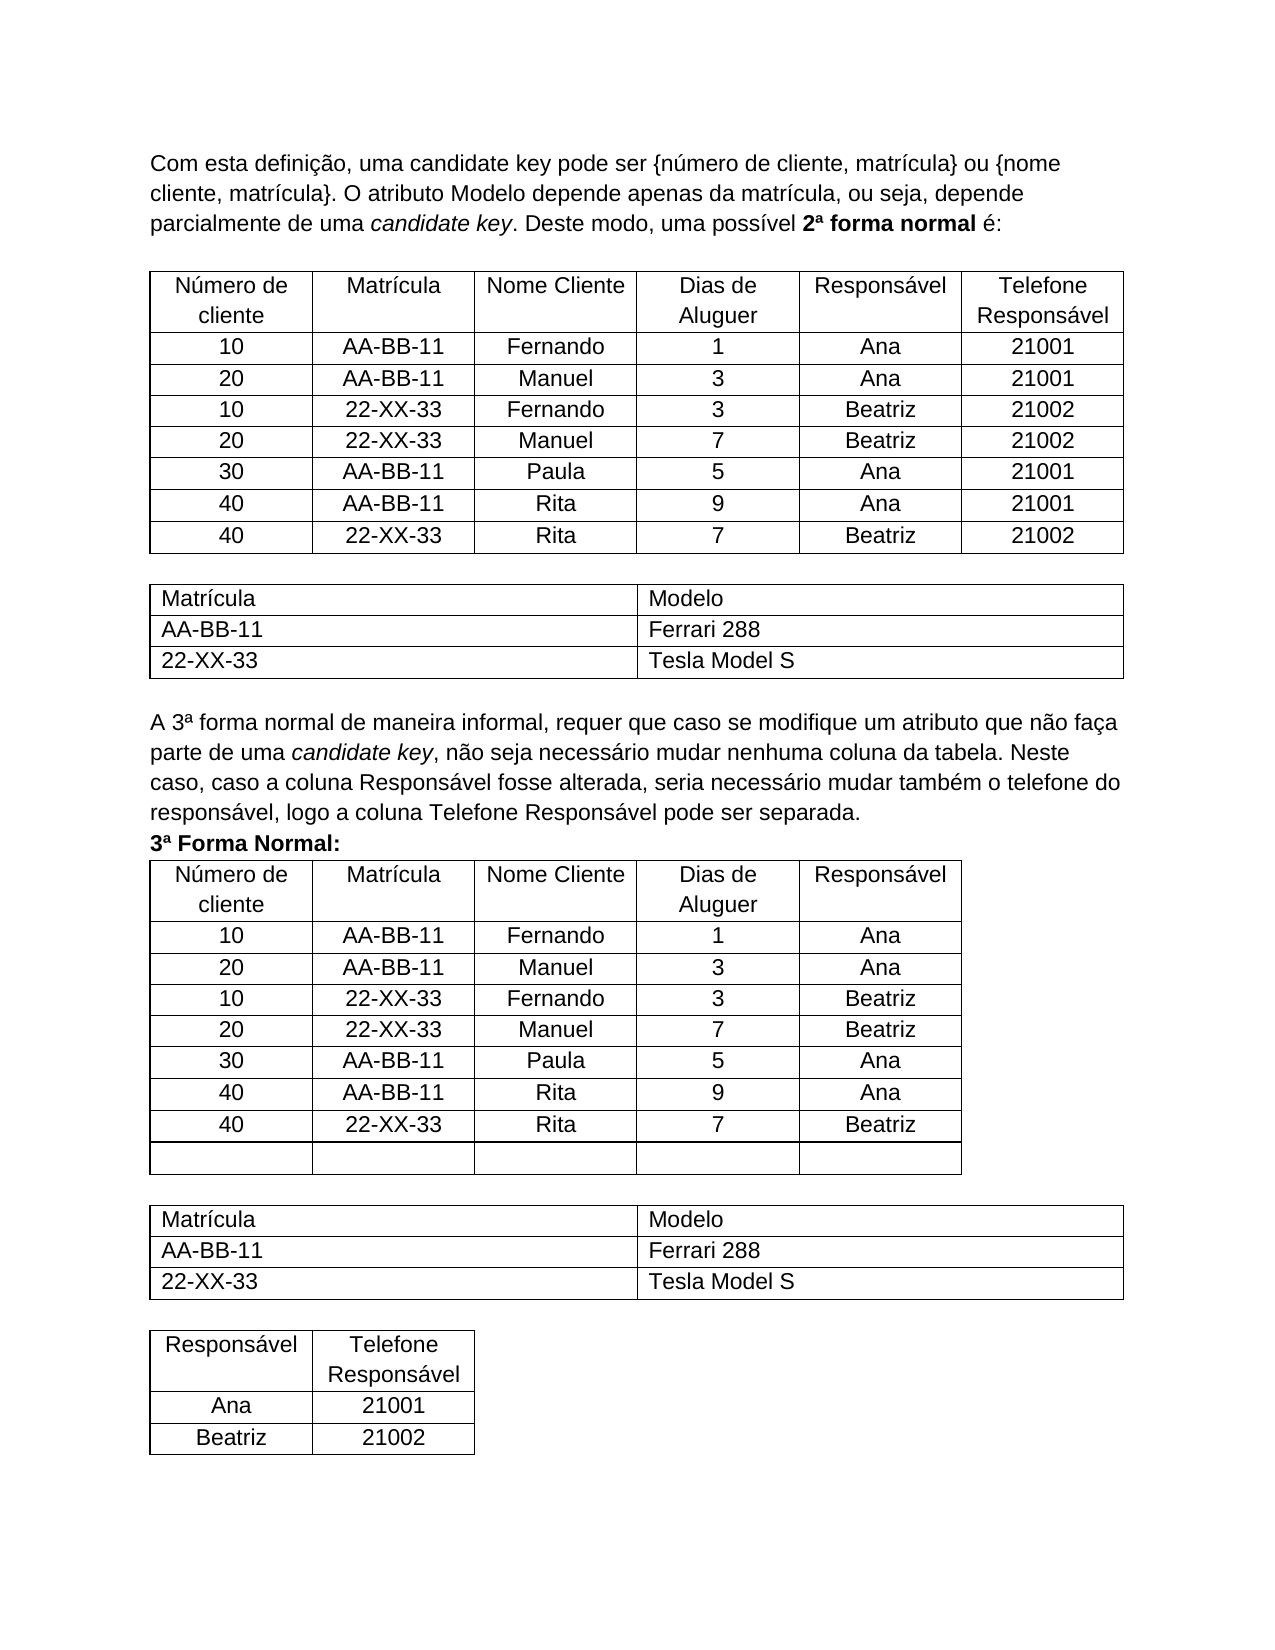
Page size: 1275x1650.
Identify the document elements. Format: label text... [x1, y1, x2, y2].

table_cell Paula [475, 458, 636, 488]
table_header Responsável [800, 861, 961, 921]
table_cell AA-BB-11 [313, 1079, 474, 1109]
table_cell 5 [637, 458, 799, 488]
table_header Telefone Responsável [962, 272, 1123, 332]
table_cell Ana [800, 922, 961, 952]
table_cell 30 [151, 458, 312, 488]
table_header Responsável [800, 272, 961, 332]
table_cell 7 [637, 1016, 799, 1046]
table_cell 20 [151, 365, 312, 395]
table_header Nome Cliente [475, 861, 636, 921]
table_cell 7 [637, 522, 799, 552]
table_cell 7 [637, 1111, 799, 1141]
table_cell Ana [800, 490, 961, 521]
table_cell Fernando [475, 333, 636, 363]
table_cell Manuel [475, 954, 636, 984]
table_cell AA-BB-11 [313, 458, 474, 488]
table_cell AA-BB-11 [313, 1047, 474, 1077]
table_cell 22-XX-33 [151, 647, 637, 677]
table_cell Ana [800, 954, 961, 984]
table_cell 3 [637, 954, 799, 984]
table_header Modelo [638, 585, 1123, 615]
table_cell 10 [151, 333, 312, 363]
table_cell 1 [637, 922, 799, 952]
table_cell Manuel [475, 1016, 636, 1046]
table_cell Fernando [475, 396, 636, 426]
table_header Nome Cliente [475, 272, 636, 332]
table_header Matrícula [313, 272, 474, 332]
table_cell Rita [475, 522, 636, 552]
table_cell 40 [151, 490, 312, 521]
table_cell 1 [637, 333, 799, 363]
table_cell 40 [151, 522, 312, 552]
table_cell 40 [151, 1079, 312, 1109]
table_cell 21002 [962, 396, 1123, 426]
table_cell 21001 [962, 365, 1123, 395]
text 3ª Forma Normal: [150, 829, 1125, 856]
table_cell AA-BB-11 [313, 365, 474, 395]
table_cell Ana [800, 458, 961, 488]
text Com esta definição, uma candidate key pode ser {número de cliente, matrícula} ou {nome cliente, matrícula}. O atributo Modelo depende apenas da matrícula, ou seja, depende parcialmente de uma candidate key. Deste modo, uma possível 2ª forma normal é: [150, 150, 1125, 237]
table_cell Beatriz [800, 1016, 961, 1046]
table_header Matrícula [151, 585, 637, 615]
table_cell 20 [151, 954, 312, 984]
table_cell 30 [151, 1047, 312, 1077]
table_header Dias de Aluguer [637, 272, 799, 332]
table_cell 22-XX-33 [313, 985, 474, 1015]
table_cell Fernando [475, 922, 636, 952]
table_cell Ana [800, 1047, 961, 1077]
table_cell Rita [475, 1111, 636, 1141]
table_cell 3 [637, 396, 799, 426]
table_cell AA-BB-11 [313, 490, 474, 521]
table_cell Beatriz [800, 1111, 961, 1141]
table_cell Paula [475, 1047, 636, 1077]
table_cell 21001 [962, 458, 1123, 488]
table_cell 22-XX-33 [313, 427, 474, 457]
table_cell AA-BB-11 [313, 333, 474, 363]
table_cell Beatriz [800, 522, 961, 552]
table_cell 20 [151, 1016, 312, 1046]
table_header Modelo [638, 1206, 1123, 1236]
table_cell 3 [637, 365, 799, 395]
table_cell 21001 [962, 490, 1123, 521]
table_cell 22-XX-33 [313, 1016, 474, 1046]
table_cell Fernando [475, 985, 636, 1015]
table_cell [475, 1143, 636, 1173]
table_header Matrícula [151, 1206, 637, 1236]
table_cell Ferrari 288 [638, 1237, 1123, 1267]
table_cell 7 [637, 427, 799, 457]
table_cell AA-BB-11 [313, 922, 474, 952]
table_cell 10 [151, 985, 312, 1015]
table_header Matrícula [313, 861, 474, 921]
table_header Responsável [151, 1331, 312, 1391]
table_cell Rita [475, 490, 636, 521]
table_cell Manuel [475, 427, 636, 457]
table_cell 10 [151, 396, 312, 426]
table_cell Ana [800, 333, 961, 363]
table_cell 21001 [962, 333, 1123, 363]
table_cell 22-XX-33 [313, 396, 474, 426]
table_cell 22-XX-33 [313, 522, 474, 552]
table_header Número de cliente [151, 861, 312, 921]
table_cell Rita [475, 1079, 636, 1109]
table_cell [151, 1143, 312, 1173]
table_cell AA-BB-11 [313, 954, 474, 984]
table_cell [637, 1143, 799, 1173]
table_header Dias de Aluguer [637, 861, 799, 921]
table_cell Tesla Model S [638, 1268, 1123, 1298]
table_cell 9 [637, 1079, 799, 1109]
table_cell Beatriz [800, 396, 961, 426]
table_header Número de cliente [151, 272, 312, 332]
table_cell 22-XX-33 [151, 1268, 637, 1298]
table_cell AA-BB-11 [151, 616, 637, 646]
table_cell 40 [151, 1111, 312, 1141]
table_cell AA-BB-11 [151, 1237, 637, 1267]
table_cell 22-XX-33 [313, 1111, 474, 1141]
table_header Telefone Responsável [313, 1331, 474, 1391]
text A 3ª forma normal de maneira informal, requer que caso se modifique um atributo que não faça parte de uma candidate key, não seja necessário mudar nenhuma coluna da tabela. Neste caso, caso a coluna Responsável fosse alterada, seria necessário mudar também o telefone do responsável, logo a coluna Telefone Responsável pode ser separada. [150, 709, 1125, 826]
table_cell 21001 [313, 1392, 474, 1422]
table_cell [313, 1143, 474, 1173]
table_cell [800, 1143, 961, 1173]
table_cell 21002 [962, 522, 1123, 552]
table_cell Ana [151, 1392, 312, 1422]
table_cell Ana [800, 365, 961, 395]
table_cell 21002 [962, 427, 1123, 457]
table_cell 21002 [313, 1424, 474, 1454]
table_cell 10 [151, 922, 312, 952]
table_cell Tesla Model S [638, 647, 1123, 677]
table_cell 9 [637, 490, 799, 521]
table_cell Ana [800, 1079, 961, 1109]
table_cell Beatriz [800, 985, 961, 1015]
table_cell Beatriz [800, 427, 961, 457]
table_cell Manuel [475, 365, 636, 395]
table_cell 3 [637, 985, 799, 1015]
table_cell Ferrari 288 [638, 616, 1123, 646]
table_cell Beatriz [151, 1424, 312, 1454]
table_cell 20 [151, 427, 312, 457]
table_cell 5 [637, 1047, 799, 1077]
